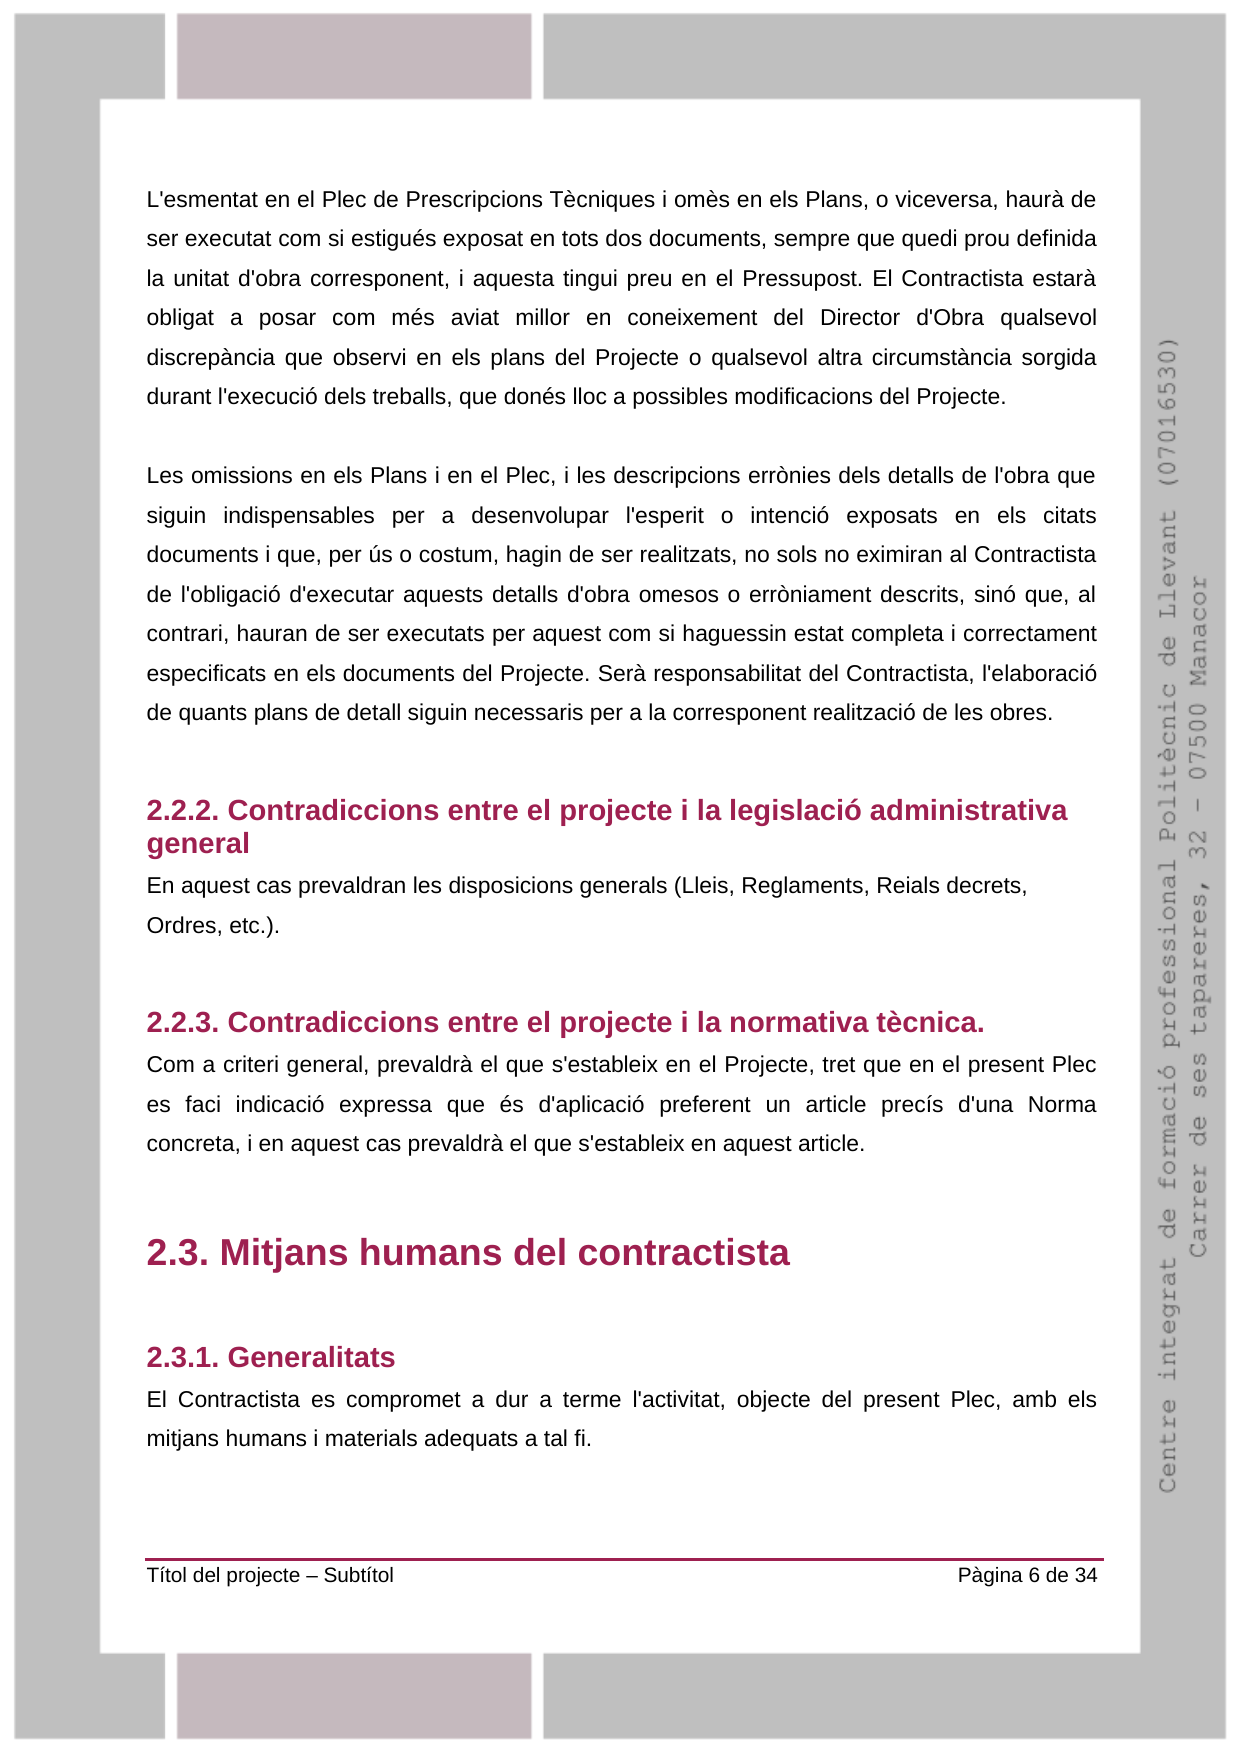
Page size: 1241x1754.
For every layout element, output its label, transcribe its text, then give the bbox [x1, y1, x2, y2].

subtitle 2.3. Mitjans humans del contractista [146, 1230, 1098, 1273]
text En aquest cas prevaldran les disposicions generals (Lleis, Reglaments, Reials decrets, [146, 872, 1098, 899]
text Com a criteri general, prevaldrà el que s'estableix en el Projecte, tret que en el present Plec es faci indicació expressa que és d'aplicació preferent un article precís d'una Norma concreta, i en aquest cas prevaldrà el que s'estableix en aquest article. [146, 1051, 1098, 1157]
subtitle 2.2.3. Contradiccions entre el projecte i la normativa tècnica. [146, 1005, 1098, 1039]
subtitle 2.2.2. Contradiccions entre el projecte i la legislació administrativa general [146, 793, 1098, 860]
text El Contractista es compromet a dur a terme l'activitat, objecte del present Plec, amb els mitjans humans i materials adequats a tal fi. [146, 1386, 1098, 1452]
text L'esmentat en el Plec de Prescripcions Tècniques i omès en els Plans, o viceversa, haurà de ser executat com si estigués exposat en tots dos documents, sempre que quedi prou definida la unitat d'obra corresponent, i aquesta tingui preu en el Pressupost. El Contractista estarà obligat a posar com més aviat millor en coneixement del Director d'Obra qualsevol discrepància que observi en els plans del Projecte o qualsevol altra circumstància sorgida durant l'execució dels treballs, que donés lloc a possibles modificacions del Projecte. [146, 186, 1098, 410]
text Ordres, etc.). [146, 912, 1098, 938]
picture [0, 0, 1241, 1754]
text Les omissions en els Plans i en el Plec, i les descripcions errònies dels detalls de l'obra que siguin indispensables per a desenvolupar l'esperit o intenció exposats en els citats documents i que, per ús o costum, hagin de ser realitzats, no sols no eximiran al Contractista de l'obligació d'executar aquests detalls d'obra omesos o erròniament descrits, sinó que, al contrari, hauran de ser executats per aquest com si haguessin estat completa i correctament especificats en els documents del Projecte. Serà responsabilitat del Contractista, l'elaboració de quants plans de detall siguin necessaris per a la corresponent realització de les obres. [146, 462, 1098, 726]
subtitle 2.3.1. Generalitats [146, 1340, 1098, 1373]
